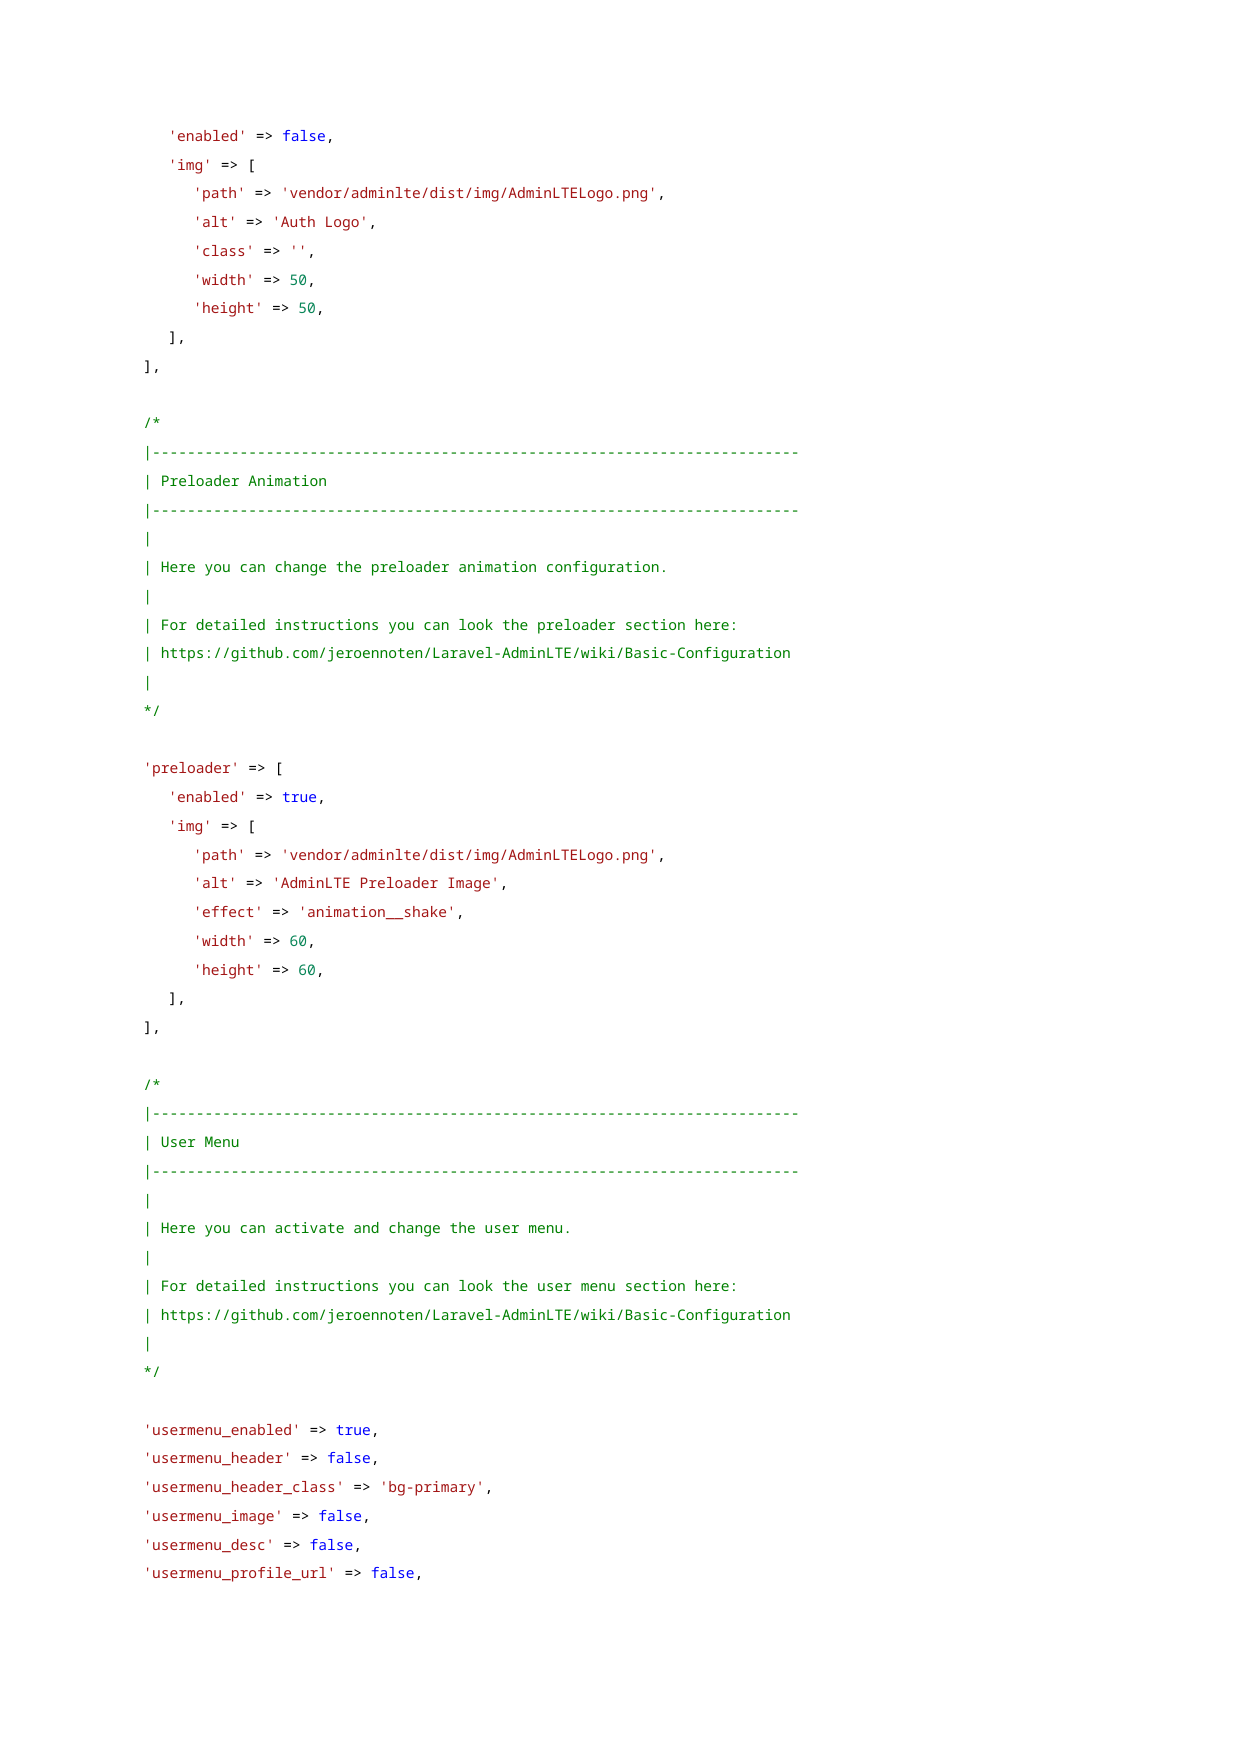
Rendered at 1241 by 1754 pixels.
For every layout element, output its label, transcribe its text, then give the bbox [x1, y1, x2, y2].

text 'enabled' => false, [118, 118, 1122, 147]
text /* [118, 406, 1122, 434]
text | https://github.com/jeroennoten/Laravel-AdminLTE/wiki/Basic-Configuration [118, 636, 1122, 664]
text 'alt' => 'Auth Logo', [118, 204, 1122, 233]
text |-------------------------------------------------------------------------- [118, 1153, 1122, 1182]
text | User Menu [118, 1124, 1122, 1153]
text 'width' => 60, [118, 923, 1122, 952]
text 'usermenu_enabled' => true, [118, 1412, 1122, 1441]
text 'img' => [ [118, 147, 1122, 176]
text 'effect' => 'animation__shake', [118, 894, 1122, 923]
text | https://github.com/jeroennoten/Laravel-AdminLTE/wiki/Basic-Configuration [118, 1297, 1122, 1326]
text 'usermenu_header_class' => 'bg-primary', [118, 1469, 1122, 1498]
text | For detailed instructions you can look the user menu section here: [118, 1268, 1122, 1297]
text 'height' => 50, [118, 291, 1122, 319]
text |-------------------------------------------------------------------------- [118, 434, 1122, 463]
text | For detailed instructions you can look the preloader section here: [118, 607, 1122, 636]
text | [118, 1326, 1122, 1354]
text | Preloader Animation [118, 463, 1122, 492]
text 'usermenu_header' => false, [118, 1441, 1122, 1469]
text /* [118, 1067, 1122, 1096]
text */ [118, 1354, 1122, 1383]
text 'width' => 50, [118, 262, 1122, 291]
text 'usermenu_desc' => false, [118, 1527, 1122, 1556]
text 'alt' => 'AdminLTE Preloader Image', [118, 866, 1122, 894]
text | [118, 1182, 1122, 1211]
text 'usermenu_image' => false, [118, 1498, 1122, 1527]
text |-------------------------------------------------------------------------- [118, 1096, 1122, 1124]
text 'img' => [ [118, 808, 1122, 837]
text */ [118, 693, 1122, 722]
text ], [118, 348, 1122, 377]
text | Here you can change the preloader animation configuration. [118, 549, 1122, 578]
text | [118, 664, 1122, 693]
text 'height' => 60, [118, 952, 1122, 981]
text 'class' => '', [118, 233, 1122, 262]
text 'path' => 'vendor/adminlte/dist/img/AdminLTELogo.png', [118, 837, 1122, 866]
text |-------------------------------------------------------------------------- [118, 492, 1122, 521]
text | [118, 521, 1122, 549]
text | Here you can activate and change the user menu. [118, 1211, 1122, 1239]
text 'enabled' => true, [118, 779, 1122, 808]
text | [118, 1239, 1122, 1268]
text ], [118, 981, 1122, 1009]
text 'preloader' => [ [118, 751, 1122, 779]
text 'path' => 'vendor/adminlte/dist/img/AdminLTELogo.png', [118, 176, 1122, 204]
text ], [118, 1009, 1122, 1038]
text | [118, 578, 1122, 607]
text 'usermenu_profile_url' => false, [118, 1556, 1122, 1584]
text ], [118, 319, 1122, 348]
